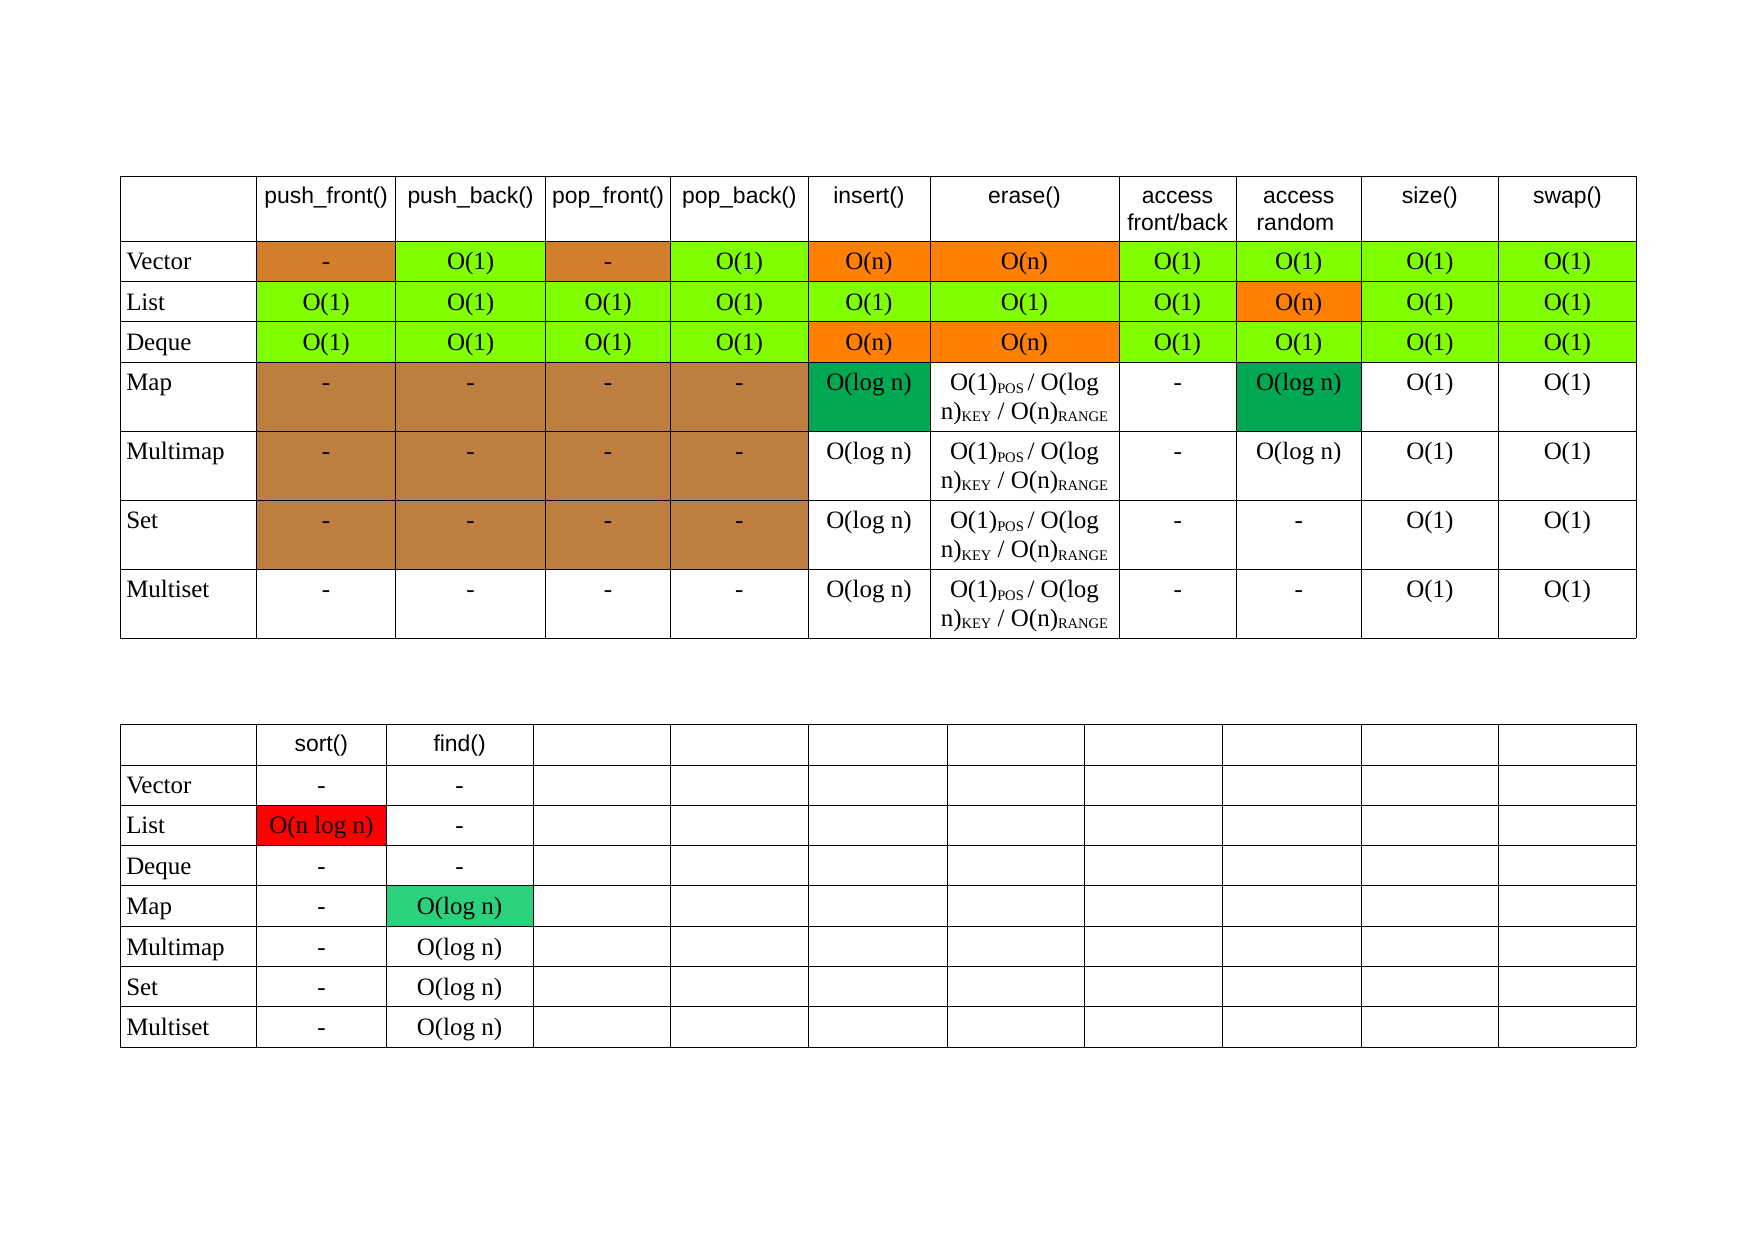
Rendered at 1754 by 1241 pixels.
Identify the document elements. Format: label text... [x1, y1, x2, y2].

table_cell [809, 967, 947, 1006]
table_cell [1499, 967, 1636, 1006]
table_header swap() [1499, 177, 1636, 241]
table_cell O(1) [1499, 322, 1636, 362]
table_cell O(n) [809, 322, 930, 362]
table_cell - [257, 570, 395, 638]
table_cell - [1120, 363, 1236, 431]
table_cell List [121, 282, 256, 321]
table_cell O(n) [931, 322, 1119, 362]
table_cell [1085, 967, 1222, 1006]
table_header [121, 177, 256, 241]
table_cell [809, 766, 947, 805]
table_cell [1362, 967, 1498, 1006]
table_cell [1223, 806, 1361, 845]
table_cell O(log n) [809, 501, 930, 569]
table_cell O(1) [1499, 570, 1636, 638]
table_cell - [387, 766, 533, 805]
table_cell List [121, 806, 256, 845]
table_cell [948, 766, 1084, 805]
table_cell [1362, 886, 1498, 926]
table_cell - [387, 806, 533, 845]
table_cell [1499, 1007, 1636, 1047]
table_cell [948, 927, 1084, 966]
table_cell O(log n) [387, 1007, 533, 1047]
table_cell O(1) [396, 322, 545, 362]
table_cell O(1) [257, 322, 395, 362]
table_cell [1499, 806, 1636, 845]
table_cell O(1) [1499, 282, 1636, 321]
table_cell O(1) [931, 282, 1119, 321]
table_cell [809, 846, 947, 885]
table_cell O(1) [1120, 322, 1236, 362]
table_cell Multimap [121, 432, 256, 500]
table_cell O(log n) [387, 886, 533, 926]
table_cell - [546, 501, 670, 569]
table_cell [1223, 886, 1361, 926]
table_cell [809, 1007, 947, 1047]
table_cell O(log n) [1237, 363, 1361, 431]
table_cell O(1) [1362, 363, 1498, 431]
table_cell Map [121, 363, 256, 431]
table_cell O(log n) [809, 570, 930, 638]
table_cell - [1120, 570, 1236, 638]
table_header pop_front() [546, 177, 670, 241]
table_cell [1223, 927, 1361, 966]
table_cell - [257, 846, 386, 885]
table_cell O(1) [809, 282, 930, 321]
table_cell [1362, 806, 1498, 845]
table_cell - [257, 432, 395, 500]
table_cell [1499, 766, 1636, 805]
table_header find() [387, 725, 533, 764]
table_cell O(1) [1499, 432, 1636, 500]
table_cell [809, 886, 947, 926]
table_cell [671, 886, 808, 926]
table_cell O(log n) [387, 967, 533, 1006]
table_header erase() [931, 177, 1119, 241]
table_cell - [396, 363, 545, 431]
table_cell [1223, 1007, 1361, 1047]
table_cell [671, 967, 808, 1006]
table_cell O(n) [931, 242, 1119, 281]
table_cell Deque [121, 322, 256, 362]
table_cell O(1) [1237, 322, 1361, 362]
table_cell [534, 766, 670, 805]
table_header [1223, 725, 1361, 764]
table_header [1499, 725, 1636, 764]
table_cell O(1) [1120, 282, 1236, 321]
table_header [671, 725, 808, 764]
table_header [534, 725, 670, 764]
table_cell [1085, 927, 1222, 966]
table_cell O(1)POS / O(log n)KEY / O(n)RANGE [931, 432, 1119, 500]
table_cell [534, 927, 670, 966]
table_cell - [257, 967, 386, 1006]
table_cell O(1) [1362, 570, 1498, 638]
table_cell O(log n) [387, 927, 533, 966]
table_cell [948, 886, 1084, 926]
table_cell - [257, 242, 395, 281]
table_cell [534, 806, 670, 845]
table_cell O(1)POS / O(log n)KEY / O(n)RANGE [931, 570, 1119, 638]
table_cell [671, 1007, 808, 1047]
table_header pop_back() [671, 177, 808, 241]
table_cell [948, 806, 1084, 845]
table_cell O(log n) [809, 363, 930, 431]
table_cell Deque [121, 846, 256, 885]
table_cell Vector [121, 766, 256, 805]
table_cell [1499, 927, 1636, 966]
table_cell [948, 846, 1084, 885]
table_cell [1085, 846, 1222, 885]
table_header [1362, 725, 1498, 764]
table_cell [671, 846, 808, 885]
table_cell [809, 927, 947, 966]
table_cell - [546, 432, 670, 500]
table_cell - [257, 501, 395, 569]
table_cell - [671, 570, 808, 638]
table_cell - [257, 1007, 386, 1047]
table_cell - [257, 766, 386, 805]
table_cell [809, 806, 947, 845]
table_cell O(1) [671, 282, 808, 321]
table_cell - [671, 363, 808, 431]
table_cell O(1)POS / O(log n)KEY / O(n)RANGE [931, 363, 1119, 431]
table_cell O(1) [396, 242, 545, 281]
table_cell O(1) [1362, 322, 1498, 362]
table_cell [1362, 927, 1498, 966]
table_cell [534, 886, 670, 926]
table_cell [1499, 846, 1636, 885]
table_cell [1085, 766, 1222, 805]
table_cell O(1) [546, 282, 670, 321]
table_cell - [396, 501, 545, 569]
table_cell O(1) [1237, 242, 1361, 281]
table_cell [1085, 1007, 1222, 1047]
table_cell O(1) [1120, 242, 1236, 281]
table_header push_front() [257, 177, 395, 241]
table_cell [671, 766, 808, 805]
table_cell Set [121, 967, 256, 1006]
table_cell O(1) [396, 282, 545, 321]
table_cell O(1)POS / O(log n)KEY / O(n)RANGE [931, 501, 1119, 569]
table_cell [1085, 886, 1222, 926]
table_cell - [546, 570, 670, 638]
table_cell O(n) [1237, 282, 1361, 321]
table_cell - [671, 501, 808, 569]
table_cell [948, 967, 1084, 1006]
table_cell O(1) [1499, 242, 1636, 281]
table_cell O(1) [546, 322, 670, 362]
table_cell - [671, 432, 808, 500]
table_cell [1223, 766, 1361, 805]
table_cell - [257, 886, 386, 926]
table_cell - [396, 432, 545, 500]
table_cell O(1) [1362, 282, 1498, 321]
table_cell - [1237, 501, 1361, 569]
table_cell O(log n) [809, 432, 930, 500]
table_cell O(log n) [1237, 432, 1361, 500]
table_cell Multimap [121, 927, 256, 966]
table_cell [671, 927, 808, 966]
table_header [948, 725, 1084, 764]
table_cell [534, 846, 670, 885]
table_cell O(n log n) [257, 806, 386, 845]
table_header access random [1237, 177, 1361, 241]
table_cell Multiset [121, 570, 256, 638]
table_header push_back() [396, 177, 545, 241]
table_cell - [546, 242, 670, 281]
table_cell O(1) [1362, 242, 1498, 281]
table_cell O(1) [671, 242, 808, 281]
table_cell O(1) [1362, 501, 1498, 569]
table_cell O(1) [257, 282, 395, 321]
table_header access front/back [1120, 177, 1236, 241]
table_header [1085, 725, 1222, 764]
table_cell - [1237, 570, 1361, 638]
table_cell O(1) [671, 322, 808, 362]
table_cell [1362, 1007, 1498, 1047]
table_cell Set [121, 501, 256, 569]
table_header [121, 725, 256, 764]
table_cell [1499, 886, 1636, 926]
table_cell [534, 967, 670, 1006]
table_header size() [1362, 177, 1498, 241]
table_cell - [257, 927, 386, 966]
table_cell [1223, 967, 1361, 1006]
table_cell [671, 806, 808, 845]
table_header sort() [257, 725, 386, 764]
table_cell - [1120, 432, 1236, 500]
table_cell [1362, 846, 1498, 885]
table_header [809, 725, 947, 764]
table_cell [948, 1007, 1084, 1047]
table_cell O(1) [1499, 501, 1636, 569]
table_header insert() [809, 177, 930, 241]
table_cell O(1) [1499, 363, 1636, 431]
table_cell - [546, 363, 670, 431]
table_cell [534, 1007, 670, 1047]
table_cell - [1120, 501, 1236, 569]
table_cell Multiset [121, 1007, 256, 1047]
table_cell - [396, 570, 545, 638]
table_cell Vector [121, 242, 256, 281]
table_cell - [257, 363, 395, 431]
table_cell O(1) [1362, 432, 1498, 500]
table_cell O(n) [809, 242, 930, 281]
table_cell [1362, 766, 1498, 805]
table_cell Map [121, 886, 256, 926]
table_cell [1085, 806, 1222, 845]
table_cell [1223, 846, 1361, 885]
table_cell - [387, 846, 533, 885]
